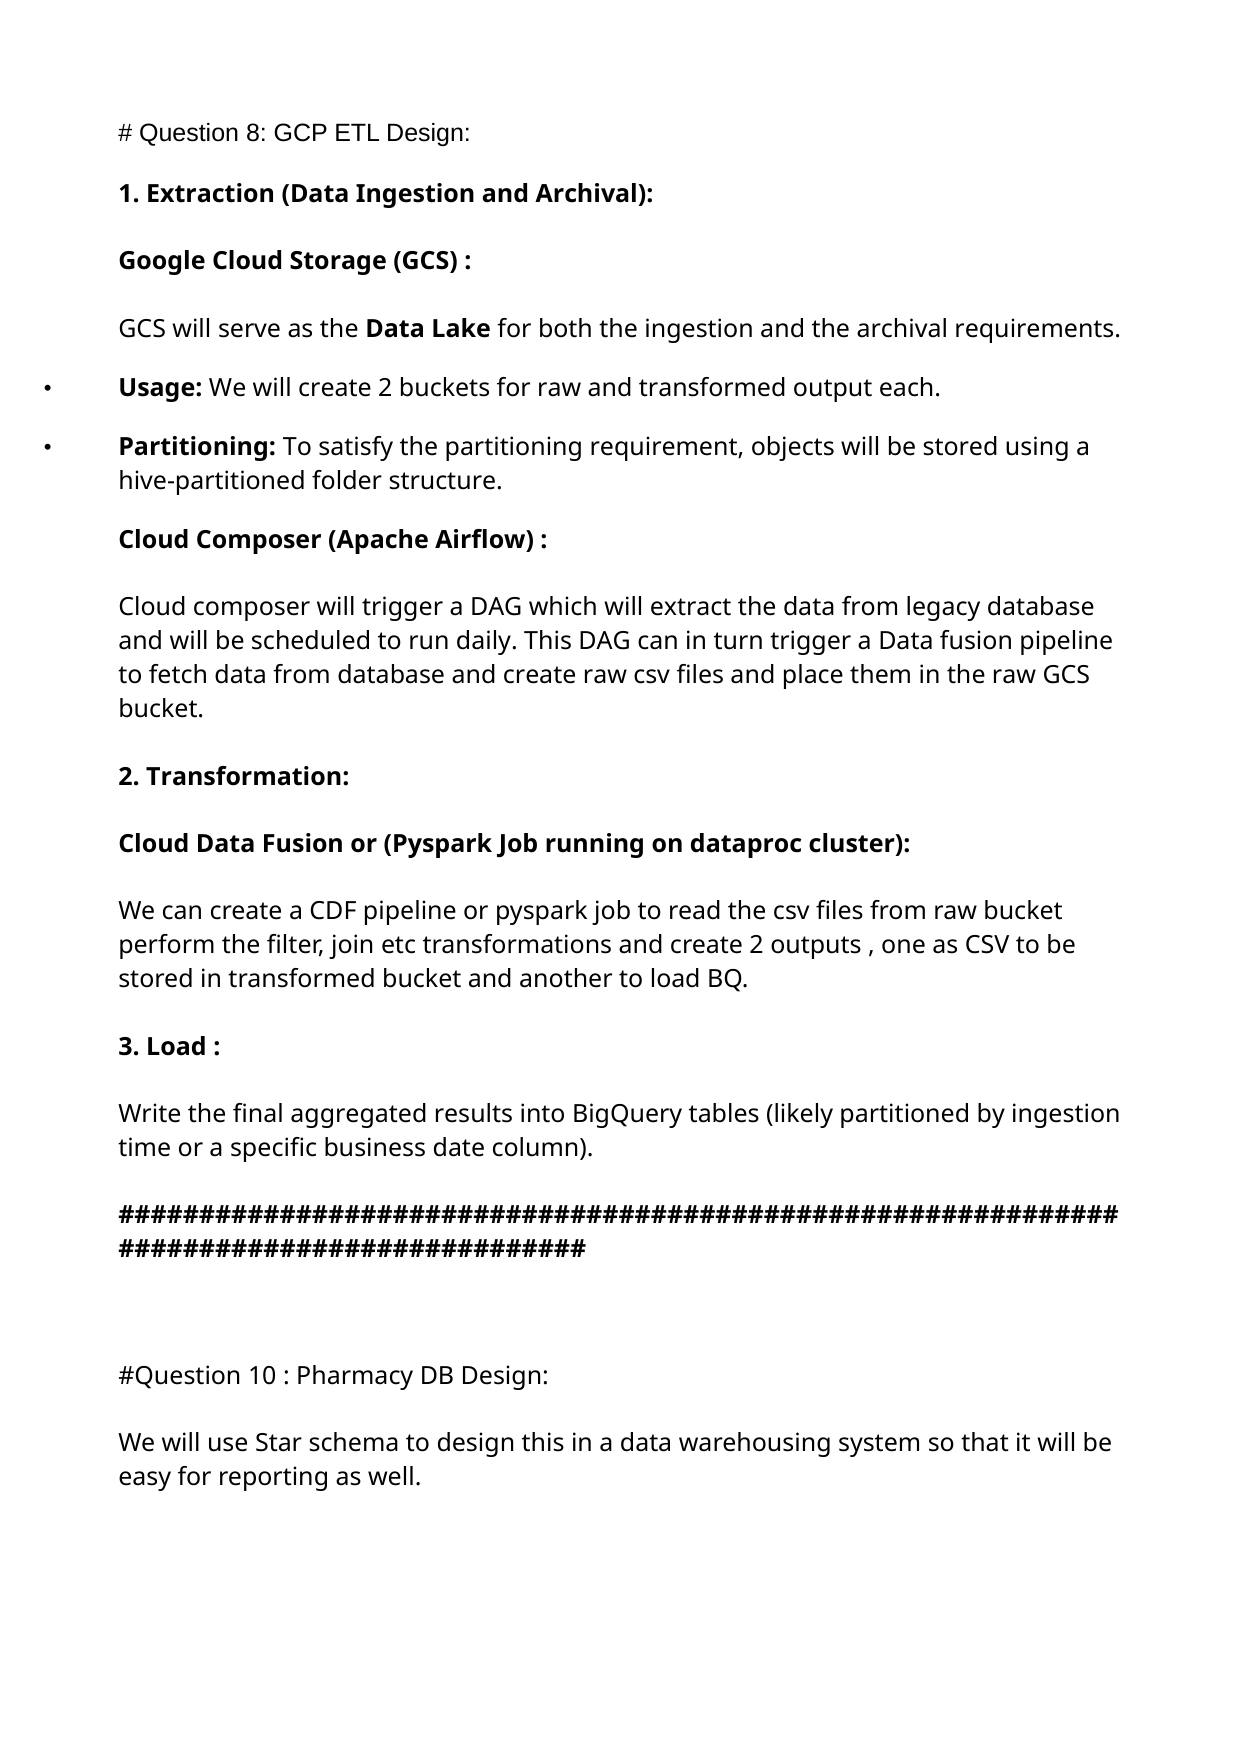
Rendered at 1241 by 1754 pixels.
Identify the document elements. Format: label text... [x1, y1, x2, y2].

text Write the final aggregated results into BigQuery tables (likely partitioned by ingestion time or a specific business date column). [118, 1096, 1122, 1164]
text Cloud composer will trigger a DAG which will extract the data from legacy database and will be scheduled to run daily. This DAG can in turn trigger a Data fusion pipeline to fetch data from database and create raw csv files and place them in the raw GCS bucket. [118, 589, 1122, 725]
text GCS will serve as the Data Lake for both the ingestion and the archival requirements. [118, 310, 1122, 344]
text ########################################################################################### [118, 1197, 1122, 1265]
text Google Cloud Storage (GCS) : [118, 243, 1122, 277]
text # Question 8: GCP ETL Design: [118, 118, 1122, 147]
text We can create a CDF pipeline or pyspark job to read the csv files from raw bucket perform the filter, join etc transformations and create 2 outputs , one as CSV to be stored in transformed bucket and another to load BQ. [118, 893, 1122, 995]
text 3. Load : [118, 1028, 1122, 1062]
list Usage: We will create 2 buckets for raw and transformed output each. [43, 369, 1122, 403]
text Cloud Data Fusion or (Pyspark Job running on dataproc cluster): [118, 826, 1122, 859]
text 2. Transformation: [118, 758, 1122, 792]
text We will use Star schema to design this in a data warehousing system so that it will be easy for reporting as well. [118, 1424, 1122, 1493]
text 1. Extraction (Data Ingestion and Archival): [118, 176, 1122, 210]
text Cloud Composer (Apache Airflow) : [118, 521, 1122, 556]
list Partitioning: To satisfy the partitioning requirement, objects will be stored using a hive-partitioned folder structure. [43, 428, 1122, 496]
text #Question 10 : Pharmacy DB Design: [118, 1357, 1122, 1391]
